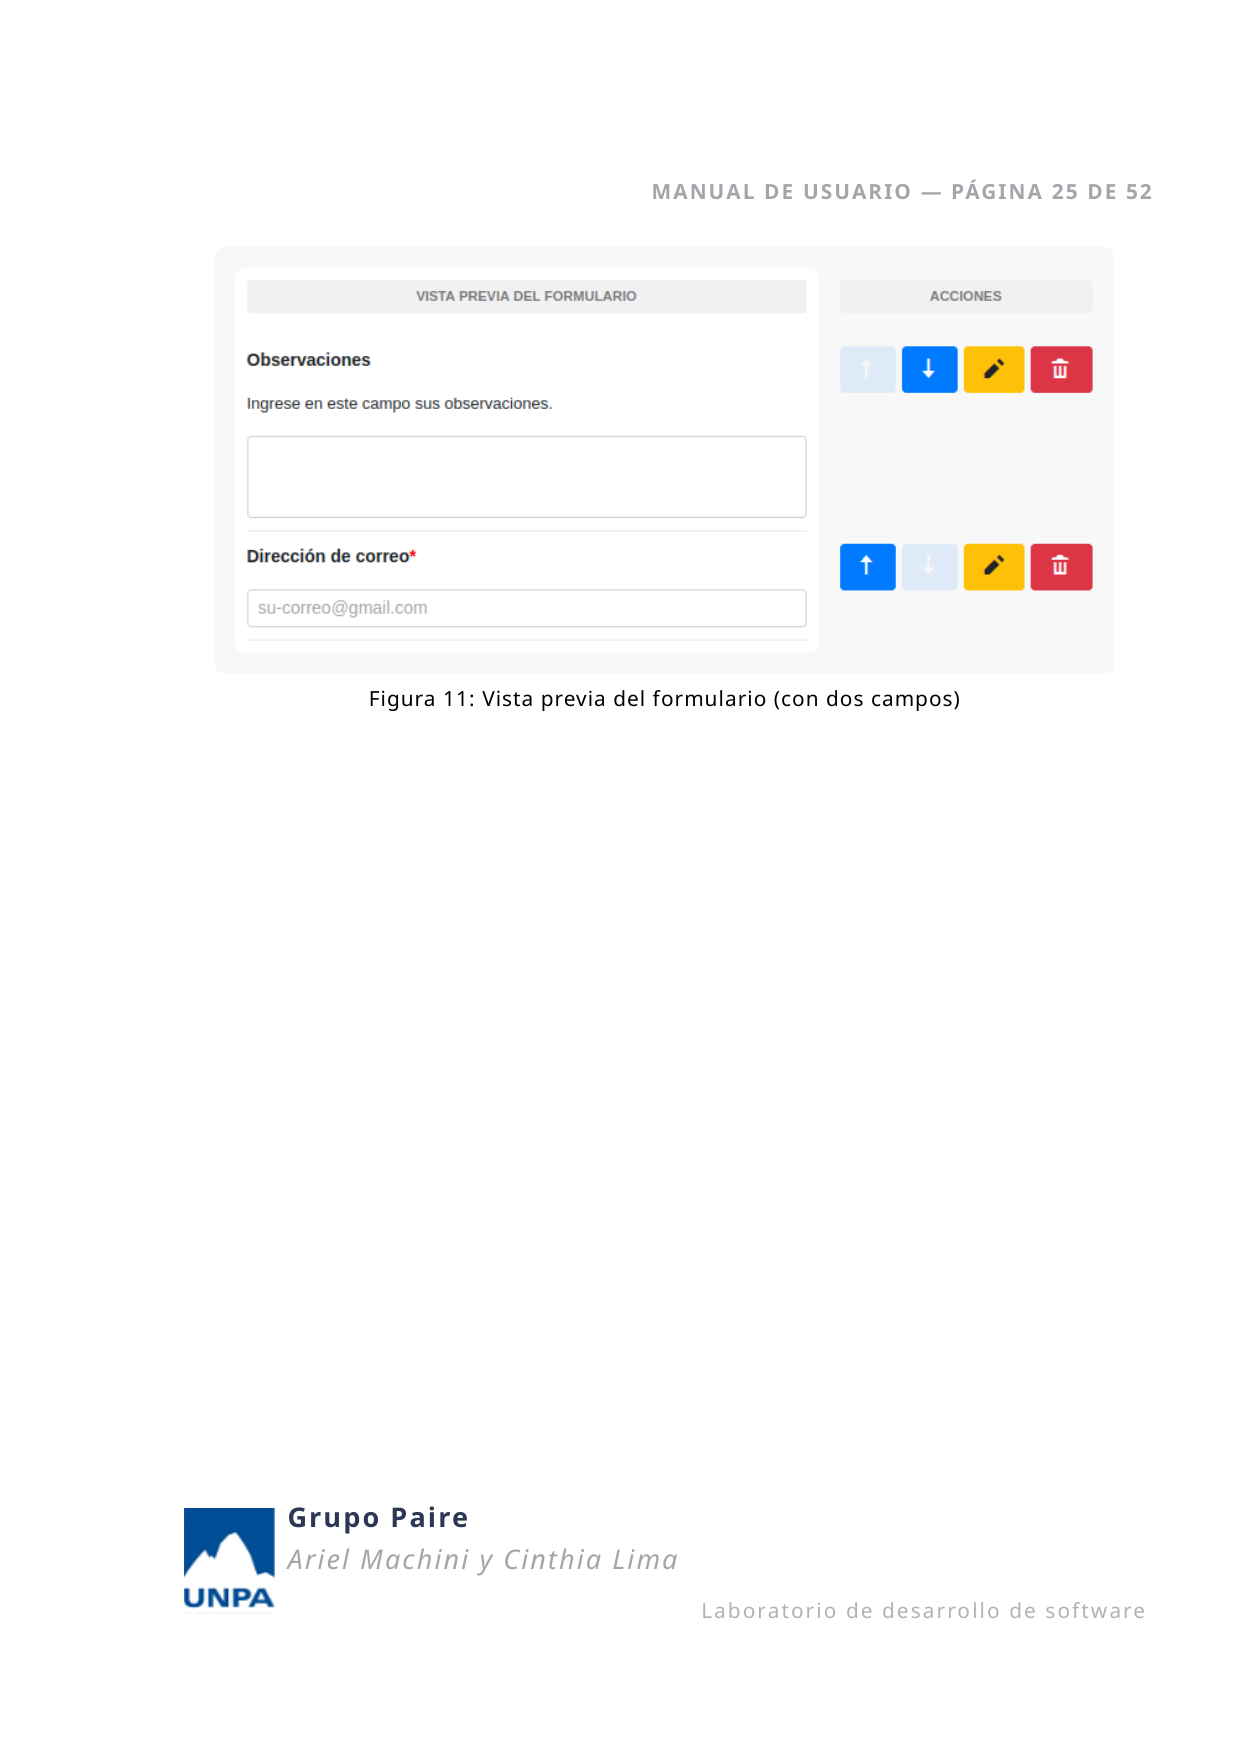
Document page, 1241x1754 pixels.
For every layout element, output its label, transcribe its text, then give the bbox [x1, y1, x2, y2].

text Figura 11: Vista previa del formulario (con dos campos) [214, 674, 1114, 712]
picture [184, 1508, 275, 1614]
picture [214, 247, 1115, 674]
